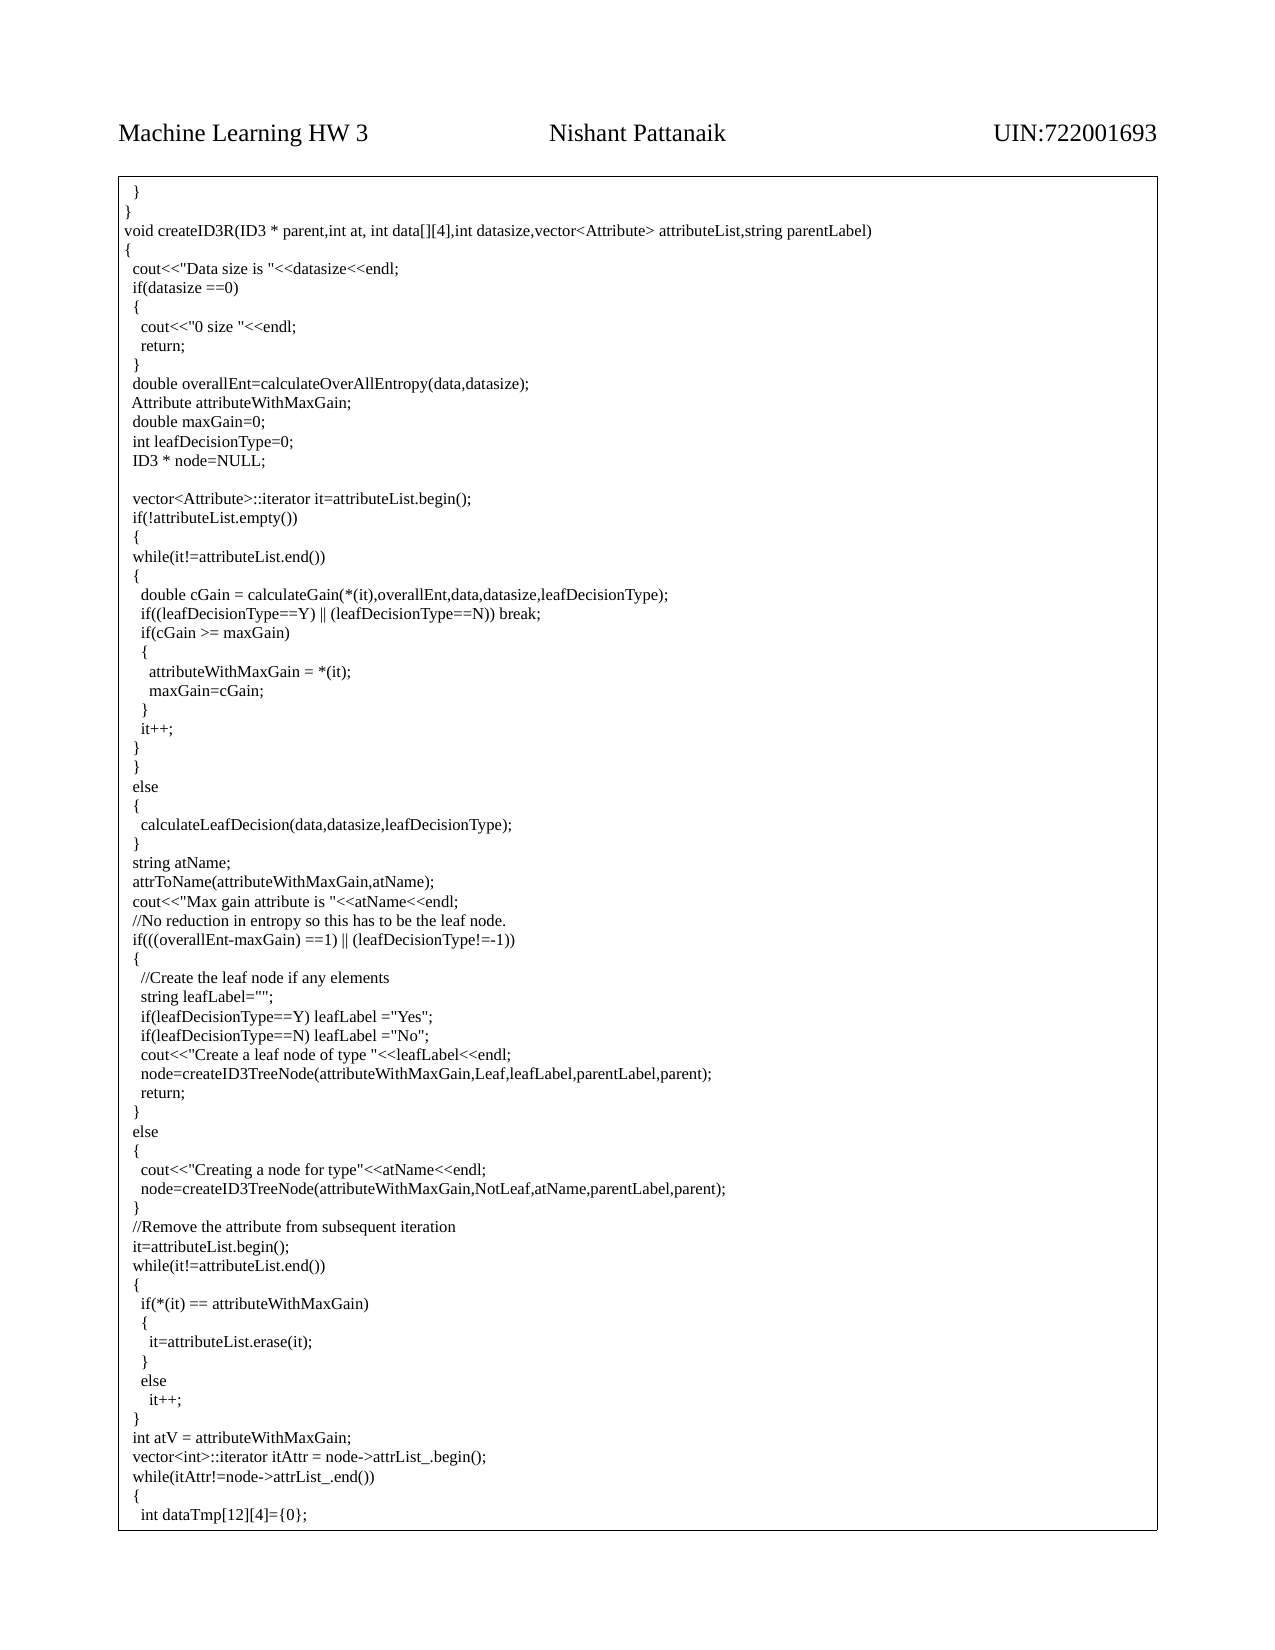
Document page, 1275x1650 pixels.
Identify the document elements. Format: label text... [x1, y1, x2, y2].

table_cell } } void createID3R(ID3 * parent,int at, int data[][4],int datasize,vector<Attribute> attributeList,string parentLabel) { cout<<"Data size is "<<datasize<<endl; if(datasize ==0) { cout<<"0 size "<<endl; return; } double overallEnt=calculateOverAllEntropy(data,datasize); Attribute attributeWithMaxGain; double maxGain=0; int leafDecisionType=0; ID3 * node=NULL; vector<Attribute>::iterator it=attributeList.begin(); if(!attributeList.empty()) { while(it!=attributeList.end()) { double cGain = calculateGain(*(it),overallEnt,data,datasize,leafDecisionType); if((leafDecisionType==Y) || (leafDecisionType==N)) break; if(cGain >= maxGain) { attributeWithMaxGain = *(it); maxGain=cGain; } it++; } } else { calculateLeafDecision(data,datasize,leafDecisionType); } string atName; attrToName(attributeWithMaxGain,atName); cout<<"Max gain attribute is "<<atName<<endl; //No reduction in entropy so this has to be the leaf node. if(((overallEnt-maxGain) ==1) || (leafDecisionType!=-1)) { //Create the leaf node if any elements string leafLabel=""; if(leafDecisionType==Y) leafLabel ="Yes"; if(leafDecisionType==N) leafLabel ="No"; cout<<"Create a leaf node of type "<<leafLabel<<endl; node=createID3TreeNode(attributeWithMaxGain,Leaf,leafLabel,parentLabel,parent); return; } else { cout<<"Creating a node for type"<<atName<<endl; node=createID3TreeNode(attributeWithMaxGain,NotLeaf,atName,parentLabel,parent); } //Remove the attribute from subsequent iteration it=attributeList.begin(); while(it!=attributeList.end()) { if(*(it) == attributeWithMaxGain) { it=attributeList.erase(it); } else it++; } int atV = attributeWithMaxGain; vector<int>::iterator itAttr = node->attrList_.begin(); while(itAttr!=node->attrList_.end()) { int dataTmp[12][4]={0}; [119, 177, 1157, 1529]
